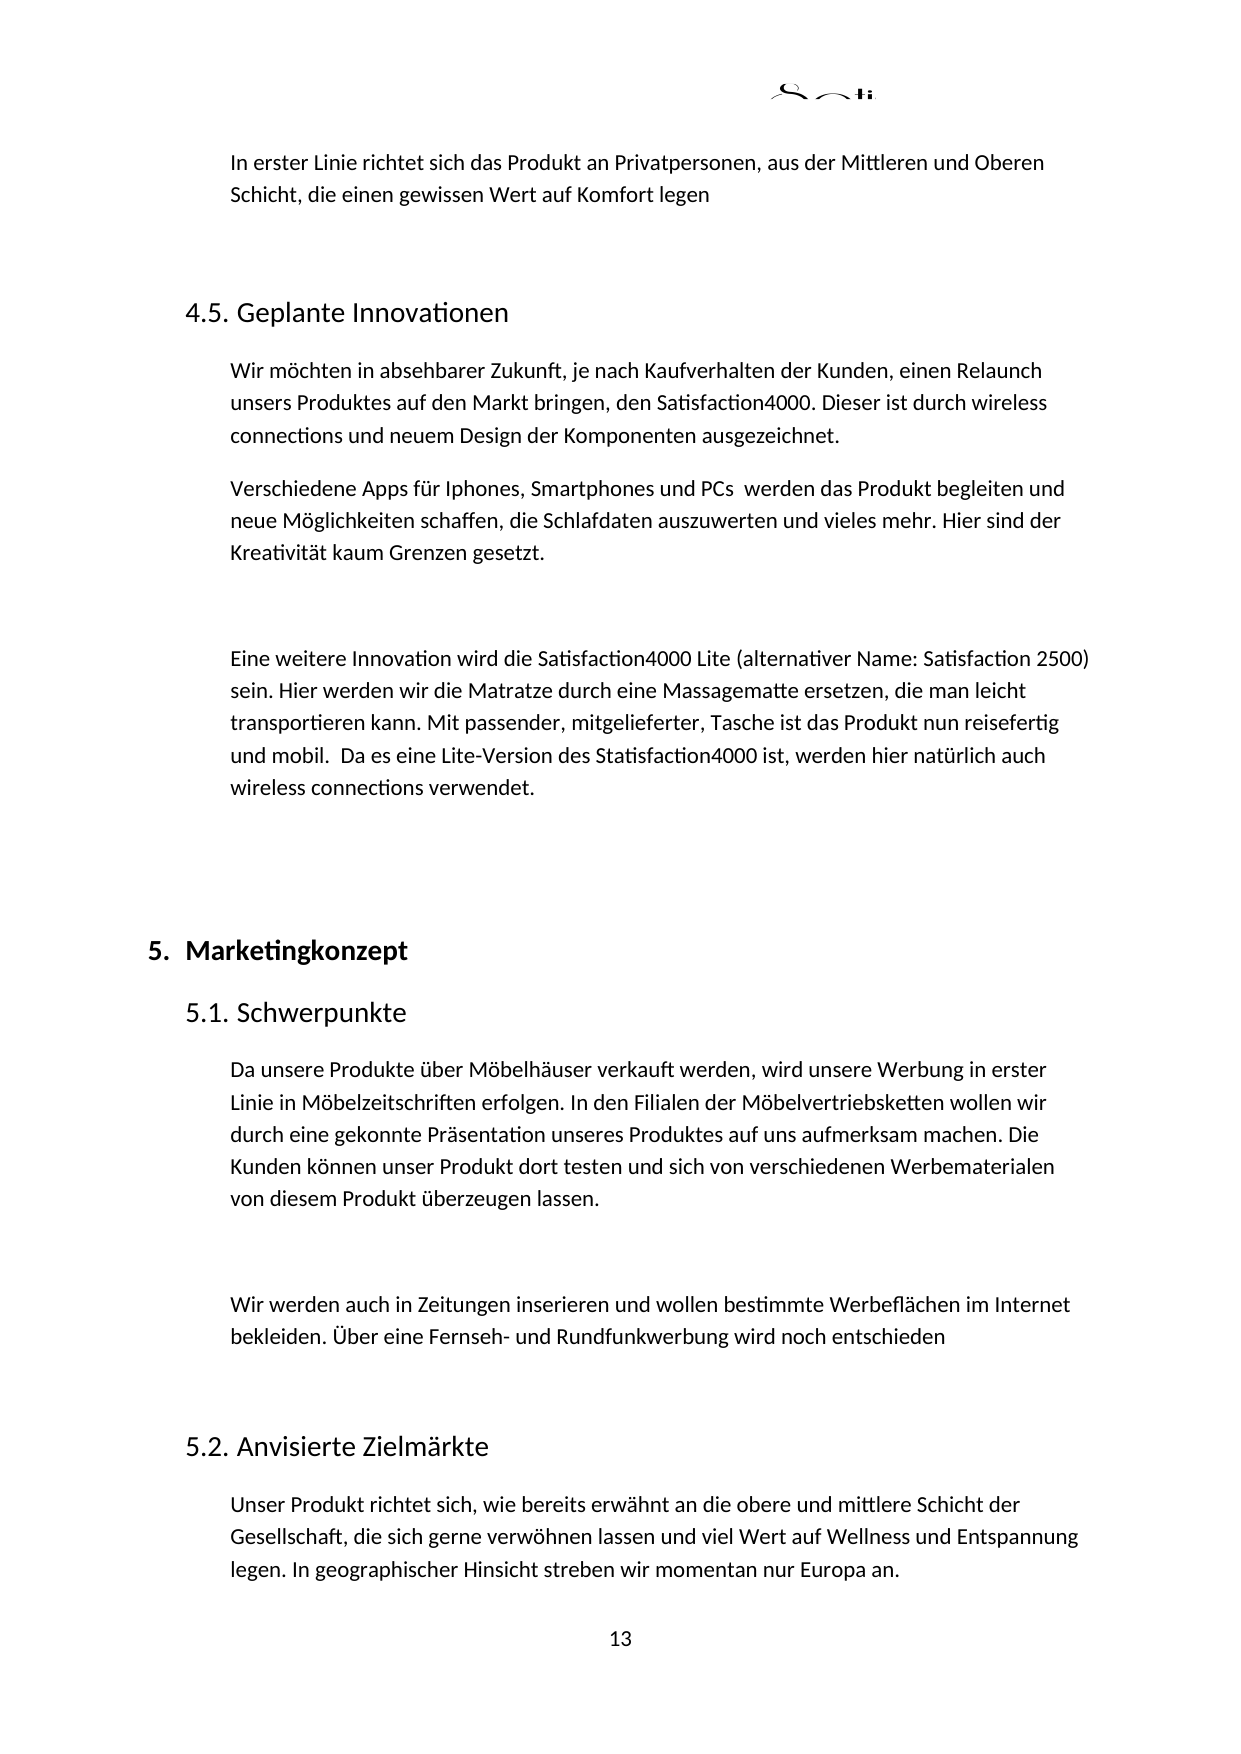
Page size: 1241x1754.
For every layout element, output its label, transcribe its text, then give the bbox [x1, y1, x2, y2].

list Marketingkonzept [148, 932, 1093, 968]
list Wir werden auch in Zeitungen inserieren und wollen bestimmte Werbeflächen im Internet bekleiden. Über eine Fernseh- und Rundfunkwerbung wird noch entschieden [230, 1290, 1093, 1351]
list Verschiedene Apps für Iphones, Smartphones und PCs werden das Produkt begleiten und neue Möglichkeiten schaffen, die Schlafdaten auszuwerten und vieles mehr. Hier sind der Kreativität kaum Grenzen gesetzt. [230, 474, 1093, 566]
picture [911, 83, 1097, 130]
list Anvisierte Zielmärkte [185, 1428, 1093, 1464]
list Wir möchten in absehbarer Zukunft, je nach Kaufverhalten der Kunden, einen Relaunch unsers Produktes auf den Markt bringen, den Satisfaction4000. Dieser ist durch wireless connections und neuem Design der Komponenten ausgezeichnet. [230, 356, 1093, 449]
list Da unsere Produkte über Möbelhäuser verkauft werden, wird unsere Werbung in erster Linie in Möbelzeitschriften erfolgen. In den Filialen der Möbelvertriebsketten wollen wir durch eine gekonnte Präsentation unseres Produktes auf uns aufmerksam machen. Die Kunden können unser Produkt dort testen und sich von verschiedenen Werbematerialen von diesem Produkt überzeugen lassen. [230, 1056, 1093, 1212]
list In erster Linie richtet sich das Produkt an Privatpersonen, aus der Mittleren und Oberen Schicht, die einen gewissen Wert auf Komfort legen [230, 148, 1093, 208]
list Geplante Innovationen [185, 294, 1093, 330]
list Schwerpunkte [185, 994, 1093, 1029]
list Unser Produkt richtet sich, wie bereits erwähnt an die obere und mittlere Schicht der Gesellschaft, die sich gerne verwöhnen lassen und viel Wert auf Wellness und Entspannung legen. In geographischer Hinsicht streben wir momentan nur Europa an. [230, 1490, 1093, 1583]
list Eine weitere Innovation wird die Satisfaction4000 Lite (alternativer Name: Satisfaction 2500) sein. Hier werden wir die Matratze durch eine Massagematte ersetzen, die man leicht transportieren kann. Mit passender, mitgelieferter, Tasche ist das Produkt nun reisefertig und mobil. Da es eine Lite-Version des Statisfaction4000 ist, werden hier natürlich auch wireless connections verwendet. [230, 644, 1093, 801]
